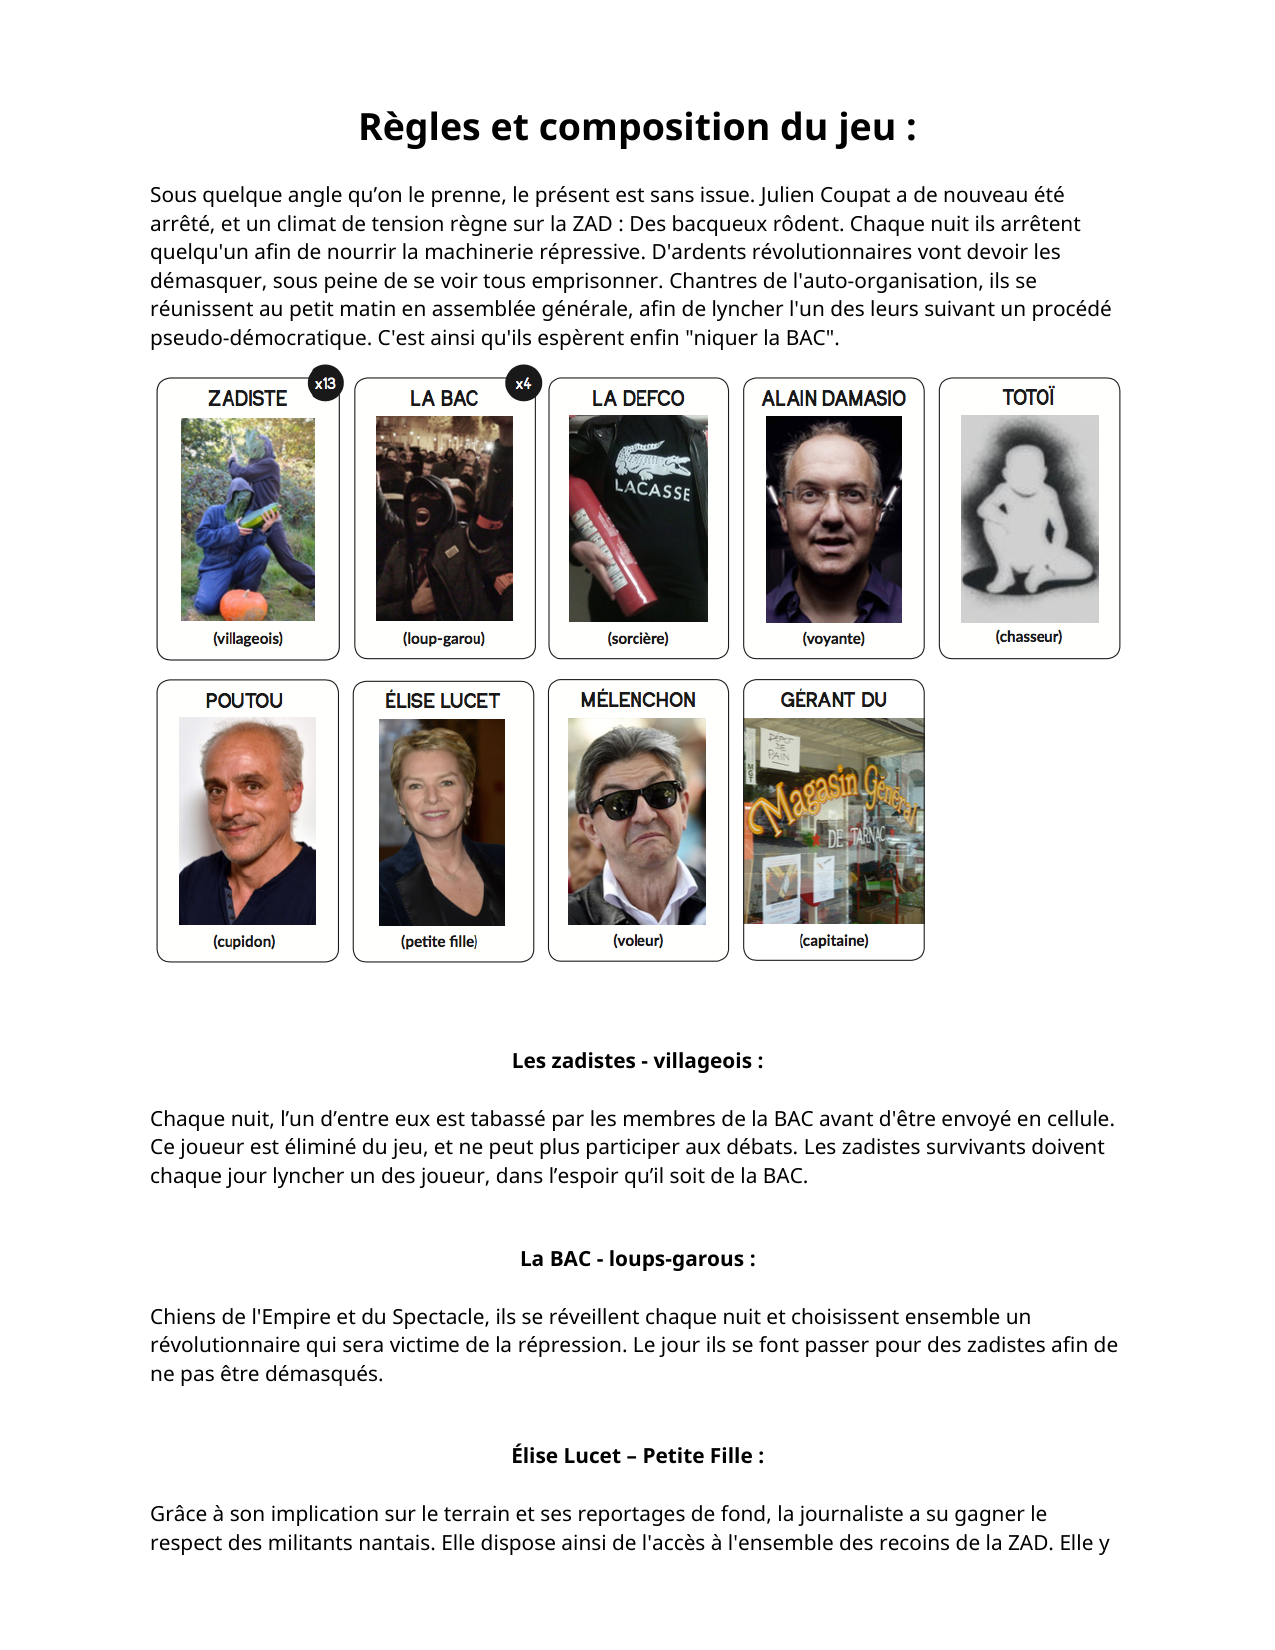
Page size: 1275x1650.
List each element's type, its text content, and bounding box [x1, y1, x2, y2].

text Grâce à son implication sur le terrain et ses reportages de fond, la journaliste a su gagner le respect des militants nantais. Elle dispose ainsi de l'accès à l'ensemble des recoins de la ZAD. Elle y [150, 1499, 1125, 1556]
subtitle Les zadistes - villageois : [150, 1046, 1125, 1074]
text Sous quelque angle qu’on le prenne, le présent est sans issue. Julien Coupat a de nouveau été arrêté, et un climat de tension règne sur la ZAD : Des bacqueux rôdent. Chaque nuit ils arrêtent quelqu'un afin de nourrir la machinerie répressive. D'ardents révolutionnaires vont devoir les démasquer, sous peine de se voir tous emprisonner. Chantres de l'auto-organisation, ils se réunissent au petit matin en assemblée générale, afin de lyncher l'un des leurs suivant un procédé pseudo-démocratique. C'est ainsi qu'ils espèrent enfin "niquer la BAC". [150, 181, 1125, 351]
subtitle Élise Lucet – Petite Fille : [150, 1442, 1125, 1470]
picture [150, 354, 1125, 964]
subtitle Règles et composition du jeu : [150, 100, 1125, 151]
text Chiens de l'Empire et du Spectacle, ils se réveillent chaque nuit et choisissent ensemble un révolutionnaire qui sera victime de la répression. Le jour ils se font passer pour des zadistes afin de ne pas être démasqués. [150, 1302, 1125, 1387]
text Chaque nuit, l’un d’entre eux est tabassé par les membres de la BAC avant d'être envoyé en cellule. Ce joueur est éliminé du jeu, et ne peut plus participer aux débats. Les zadistes survivants doivent chaque jour lyncher un des joueur, dans l’espoir qu’il soit de la BAC. [150, 1104, 1125, 1189]
subtitle La BAC - loups-garous : [150, 1244, 1125, 1272]
